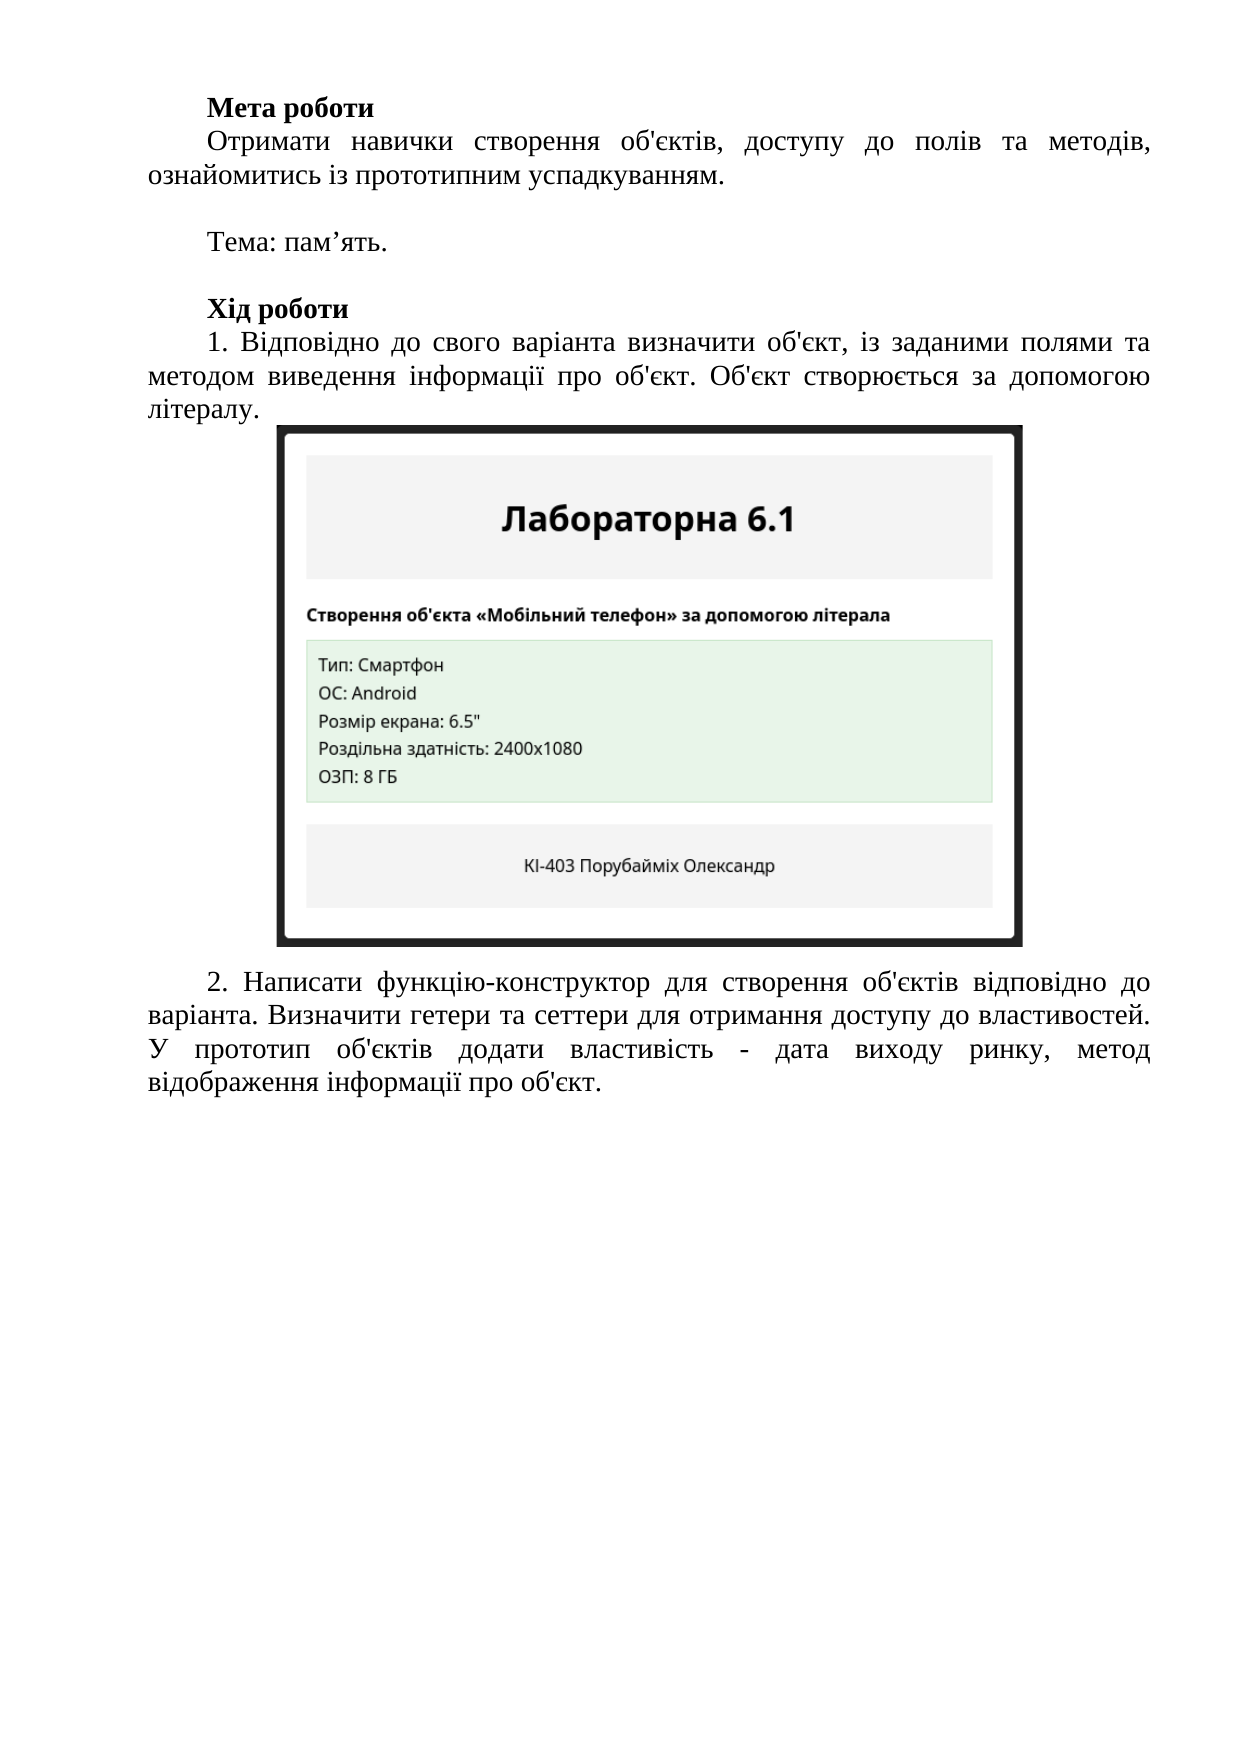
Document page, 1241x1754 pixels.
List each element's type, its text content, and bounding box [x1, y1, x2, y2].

subtitle Тема: пам’ять. [148, 224, 1152, 257]
subtitle 1. Відповідно до свого варіанта визначити об'єкт, із заданими полями та методом виведення інформації про об'єкт. Об'єкт створюється за допомогою літералу. [148, 324, 1152, 425]
picture [276, 425, 1023, 947]
subtitle 2. Написати функцію-конструктор для створення об'єктів відповідно до варіанта. Визначити гетери та сеттери для отримання доступу до властивостей. У прототип об'єктів додати властивість - дата виходу ринку, метод відображення інформації про об'єкт. [148, 964, 1152, 1098]
subtitle Хід роботи [148, 291, 1152, 324]
subtitle Мета роботи [148, 88, 1152, 123]
subtitle Отримати навички створення об'єктів, доступу до полів та методів, ознайомитись із прототипним успадкуванням. [148, 123, 1152, 190]
